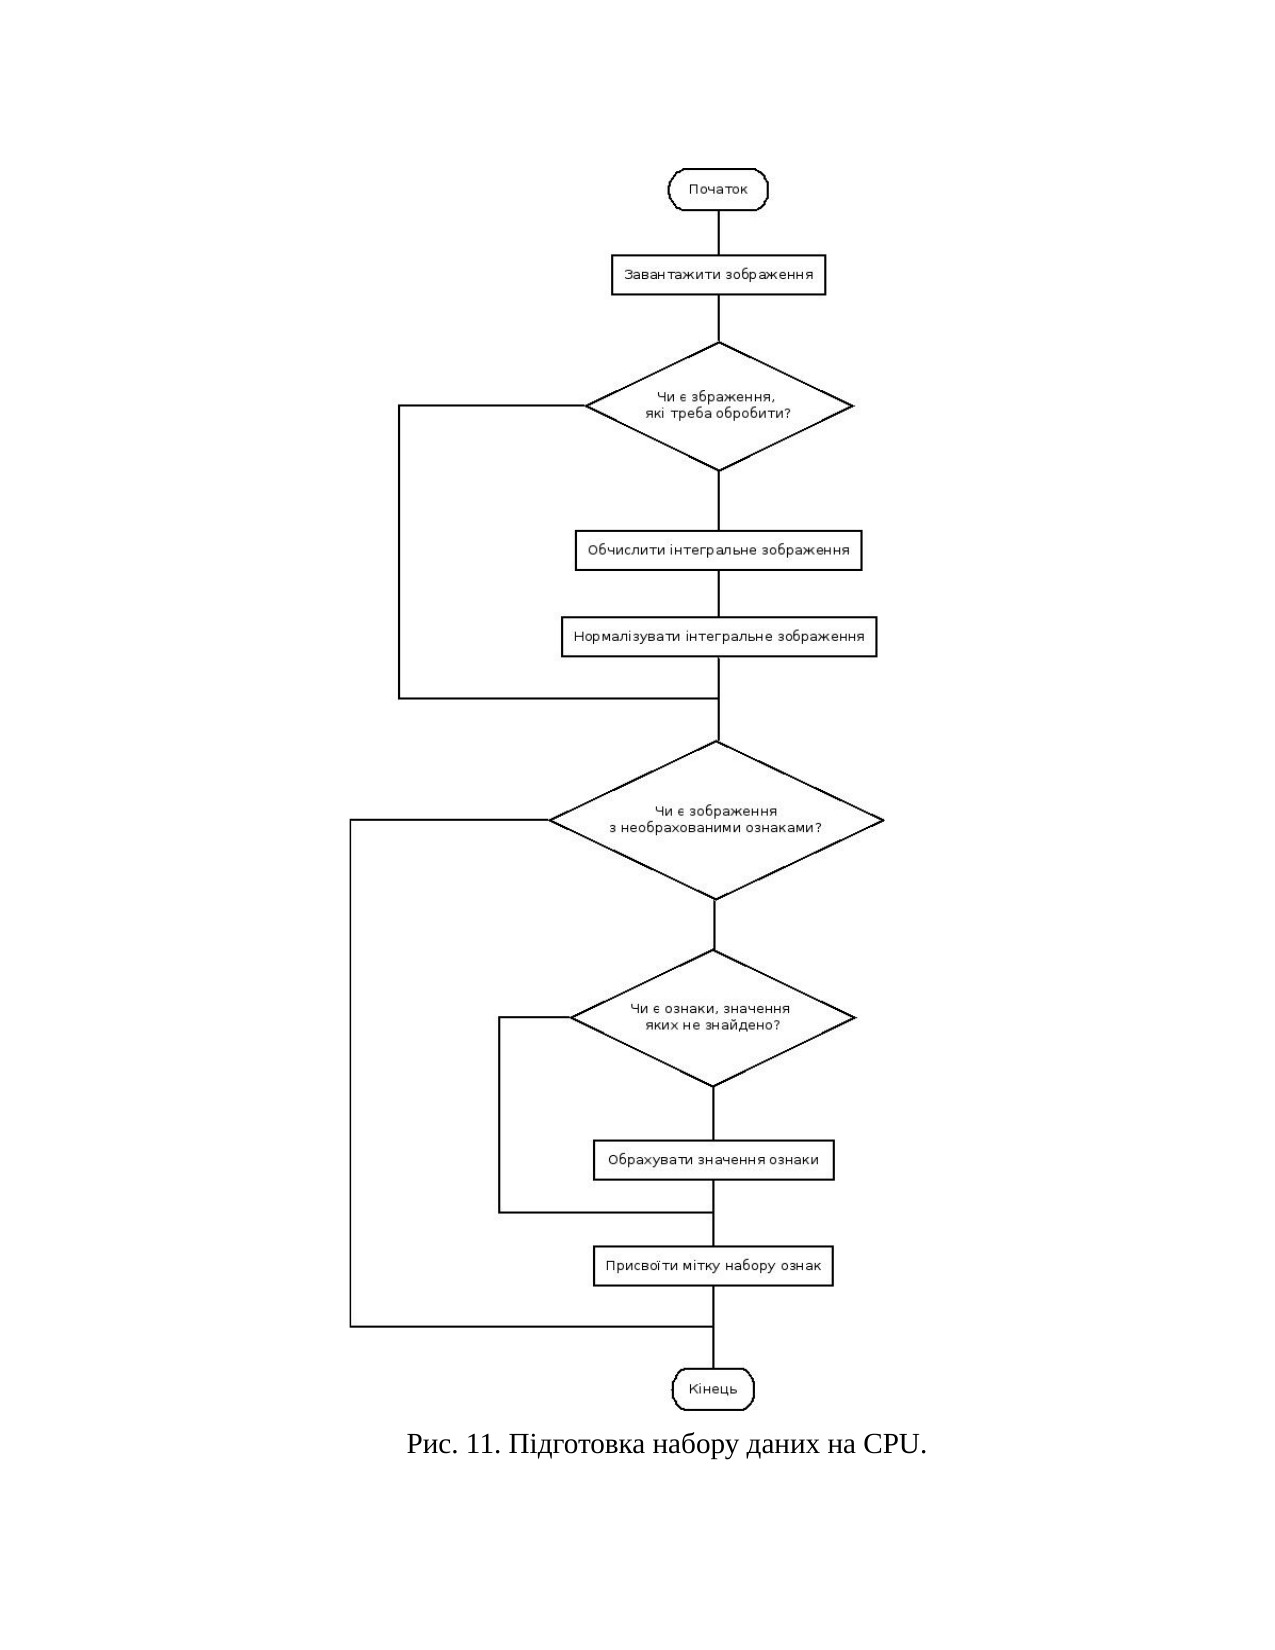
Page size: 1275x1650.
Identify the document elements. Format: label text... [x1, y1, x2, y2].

text Рис. 11. Підготовка набору даних на CPU. [177, 1426, 1157, 1460]
picture [349, 168, 885, 1412]
